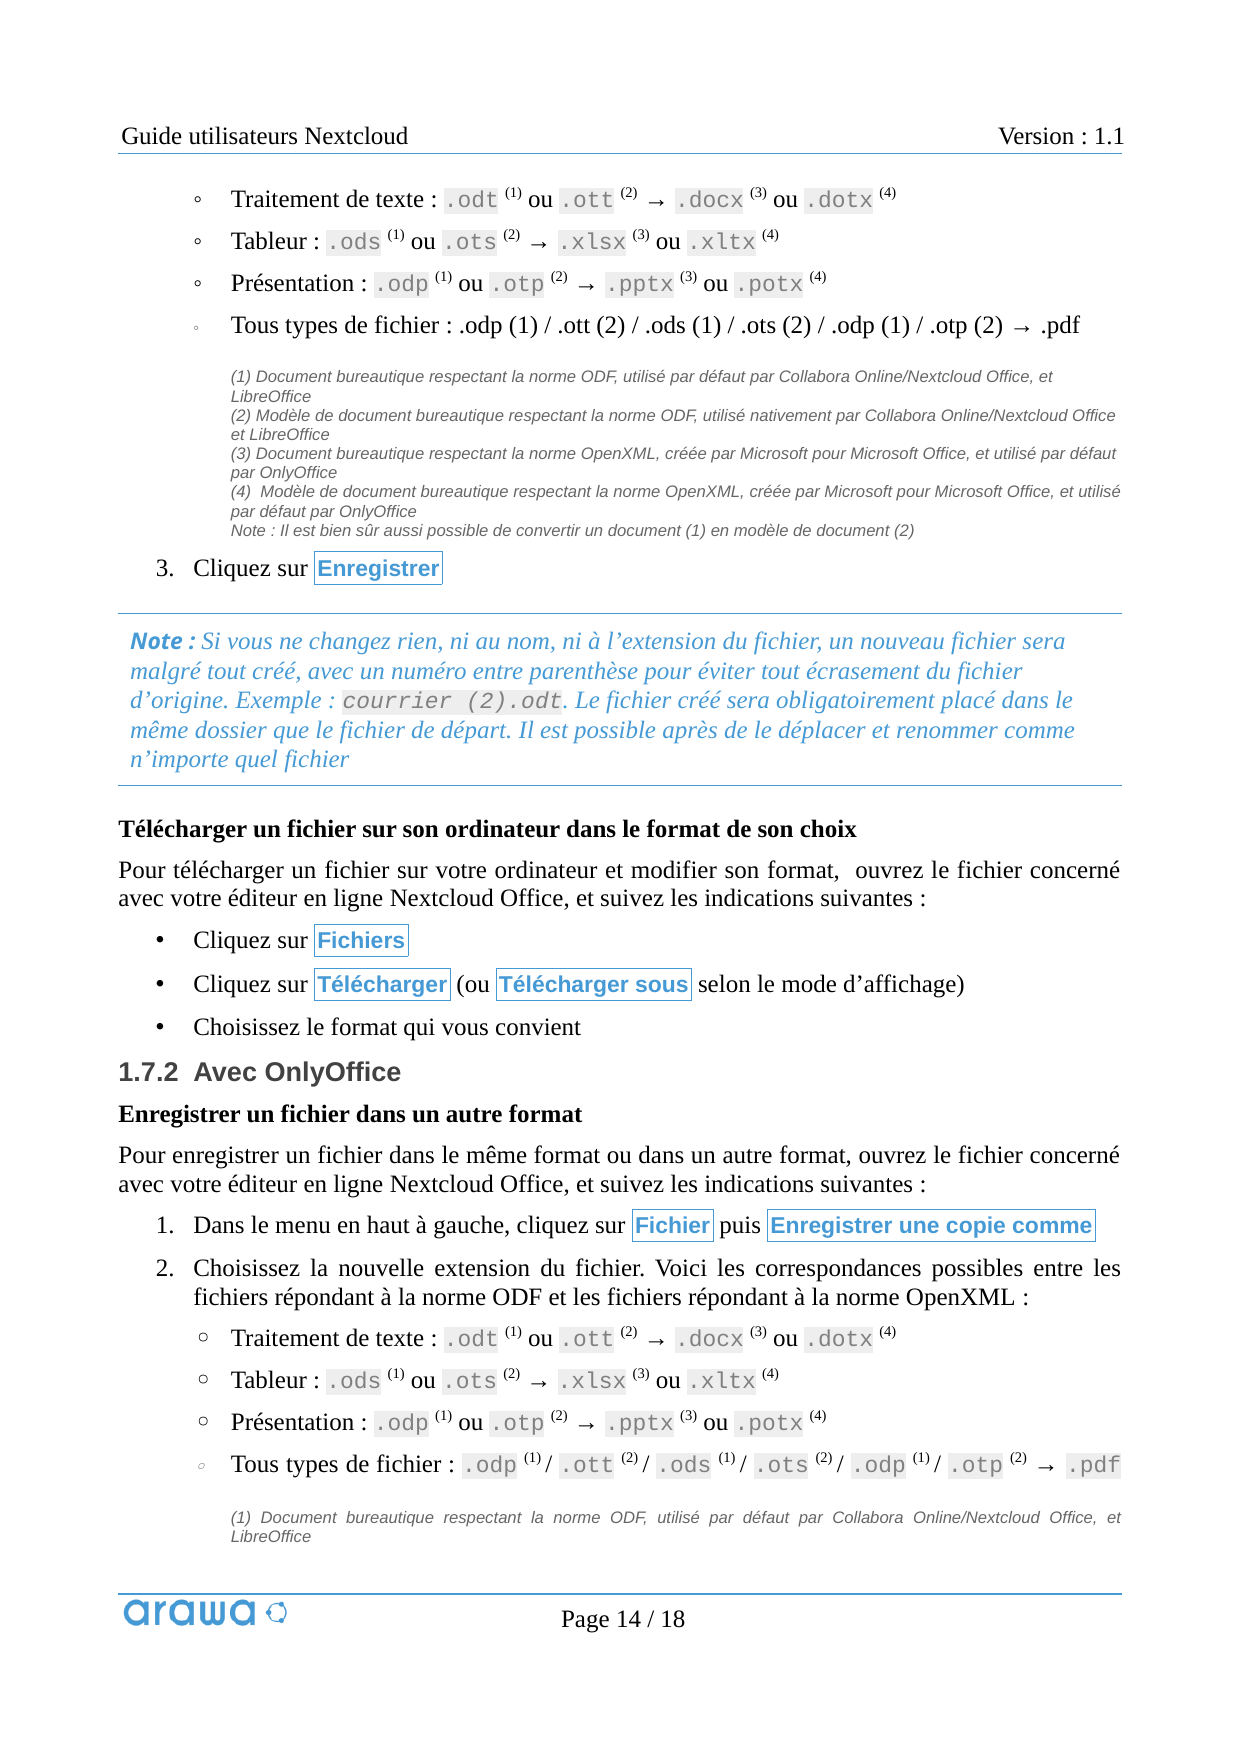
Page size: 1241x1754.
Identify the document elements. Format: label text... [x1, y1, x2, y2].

list Cliquez sur [156, 924, 314, 956]
list Choisissez la nouvelle extension du fichier. Voici les correspondances possibles entre les fichiers répondant à la norme ODF et les fichiers répondant à la norme OpenXML : [156, 1253, 1122, 1311]
list Cliquez sur Enregistrer [156, 551, 314, 584]
list Dans le menu en haut à gauche, cliquez sur [156, 1209, 632, 1242]
subtitle Avec OnlyOffice [118, 1056, 1122, 1087]
list puis [714, 1209, 767, 1242]
list Choisissez le format qui vous convient [156, 1012, 1122, 1041]
text Pour télécharger un fichier sur votre ordinateur et modifier son format, ouvrez le fichier concerné avec votre éditeur en ligne Nextcloud Office, et suivez les indications suivantes : [118, 855, 1122, 912]
list Cliquez sur Télécharger (ou Télécharger sous selon le mode d’affichage) [497, 969, 691, 1000]
list [409, 924, 1122, 956]
list Fichiers [315, 925, 408, 956]
list Cliquez sur Télécharger (ou Télécharger sous selon le mode d’affichage) [692, 968, 1122, 1001]
list Tableur : .ods (1) ou .ots (2) → .xlsx (3) ou .xltx (4) [193, 1365, 1122, 1395]
text Enregistrer un fichier dans un autre format [118, 1099, 1122, 1128]
text Pour enregistrer un fichier dans le même format ou dans un autre format, ouvrez le fichier concerné avec votre éditeur en ligne Nextcloud Office, et suivez les indications suivantes : [118, 1140, 1122, 1197]
list Fichier [633, 1210, 713, 1241]
list Présentation : .odp (1) ou .otp (2) → .pptx (3) ou .potx (4) [193, 1407, 1122, 1437]
list Cliquez sur Enregistrer [443, 551, 1122, 584]
list Cliquez sur Enregistrer [315, 552, 442, 584]
picture [121, 1597, 290, 1628]
text Note : Si vous ne changez rien, ni au nom, ni à l’extension du fichier, un nouveau fichier sera malgré tout créé, avec un numéro entre parenthèse pour éviter tout écrasement du fichier d’origine. Exemple : courrier (2).odt. Le fichier créé sera obligatoirement placé dans le même dossier que le fichier de départ. Il est possible après de le déplacer et renommer comme n’importe quel fichier [118, 614, 1122, 785]
list Cliquez sur Télécharger (ou Télécharger sous selon le mode d’affichage) [156, 968, 314, 1001]
list Traitement de texte : .odt (1) ou .ott (2) → .docx (3) ou .dotx (4) [193, 184, 1122, 214]
list Tableur : .ods (1) ou .ots (2) → .xlsx (3) ou .xltx (4) [193, 226, 1122, 256]
list Tous types de fichier : .odp (1) / .ott (2) / .ods (1) / .ots (2) / .odp (1) / .otp (2) → .pdf (1) Document bureautique respectant la norme ODF, utilisé par défaut par Collabora Online/Nextcloud Office, et LibreOffice (2) Modèle de document bureautique respectant la norme ODF, utilisé nativement par Collabora Online/Nextcloud Office et LibreOffice (3) Document bureautique respectant la norme OpenXML, créée par Microsoft pour Microsoft Office, et utilisé par défaut par OnlyOffice (4) Modèle de document bureautique respectant la norme OpenXML, créée par Microsoft pour Microsoft Office, et utilisé par défaut par OnlyOffice Note : Il est bien sûr aussi possible de convertir un document (1) en modèle de document (2) [193, 310, 1122, 540]
list Enregistrer une copie comme [768, 1210, 1095, 1241]
list Présentation : .odp (1) ou .otp (2) → .pptx (3) ou .potx (4) [193, 268, 1122, 298]
list Traitement de texte : .odt (1) ou .ott (2) → .docx (3) ou .dotx (4) [193, 1323, 1122, 1353]
list Cliquez sur Télécharger (ou Télécharger sous selon le mode d’affichage) [315, 969, 450, 1000]
text Télécharger un fichier sur son ordinateur dans le format de son choix [118, 814, 1122, 843]
list Tous types de fichier : .odp (1) / .ott (2) / .ods (1) / .ots (2) / .odp (1) / .otp (2) → .pdf (1) Document bureautique respectant la norme ODF, utilisé par défaut par Collabora Online/Nextcloud Office, et LibreOffice [193, 1449, 1122, 1546]
list Cliquez sur Télécharger (ou Télécharger sous selon le mode d’affichage) [451, 968, 496, 1001]
